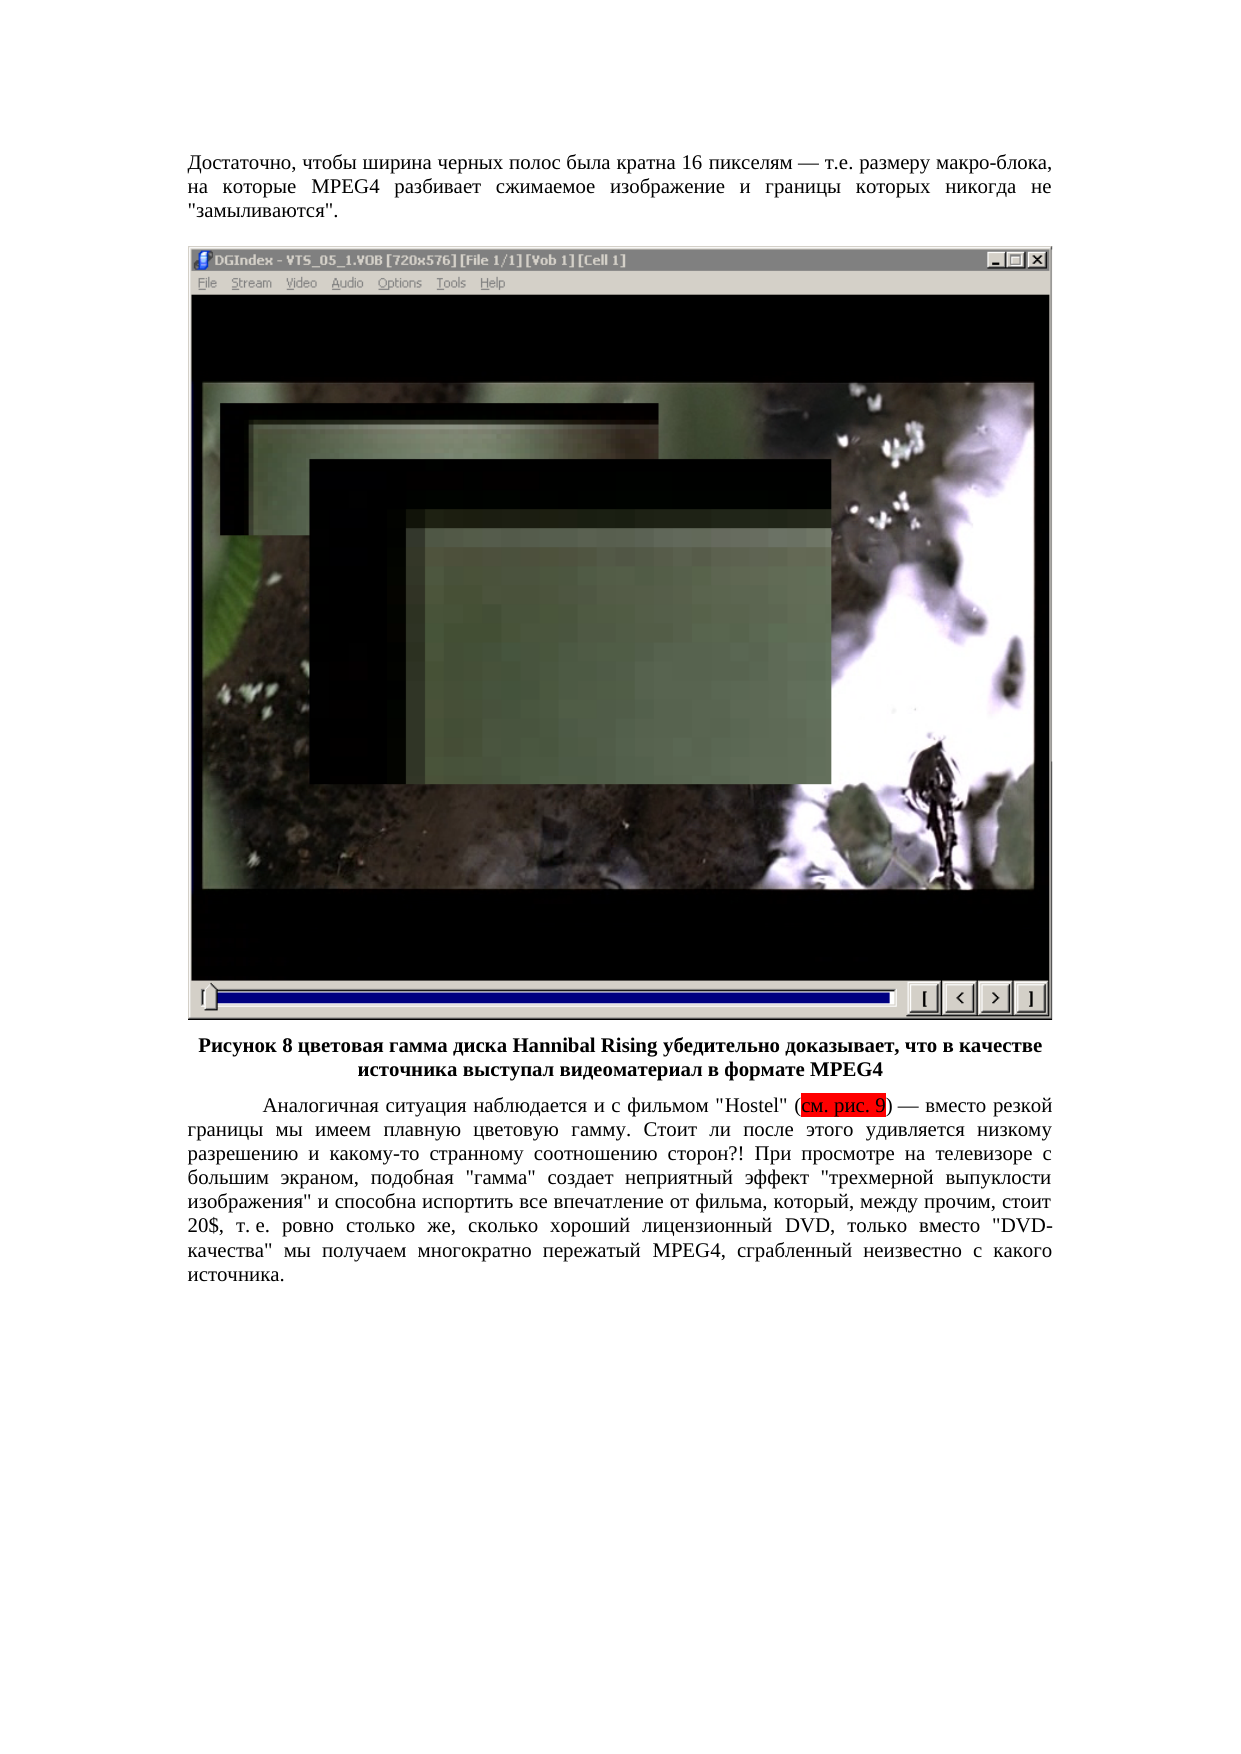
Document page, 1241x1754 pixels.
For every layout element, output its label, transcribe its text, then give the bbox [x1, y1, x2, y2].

text Достаточно, чтобы ширина черных полос была кратна 16 пикселям — т.е. размеру макро-блока, на которые MPEG4 разбивает сжимаемое изображение и границы которых никогда не "замыливаются". [187, 150, 1053, 222]
text Рисунок 8 цветовая гамма диска Hannibal Rising убедительно доказывает, что в качестве источника выступал видеоматериал в формате MPEG4 [187, 1032, 1053, 1081]
picture [188, 246, 1053, 1020]
text Аналогичная ситуация наблюдается и с фильмом "Hostel" (см. рис. 9) — вместо резкой границы мы имеем плавную цветовую гамму. Стоит ли после этого удивляется низкому разрешению и какому-то странному соотношению сторон?! При просмотре на телевизоре с большим экраном, подобная "гамма" создает неприятный эффект "трехмерной выпуклости изображения" и способна испортить все впечатление от фильма, который, между прочим, стоит 20$, т. е. ровно столько же, сколько хороший лицензионный DVD, только вместо "DVD-качества" мы получаем многократно пережатый MPEG4, сграбленный неизвестно с какого источника. [187, 1093, 1053, 1286]
